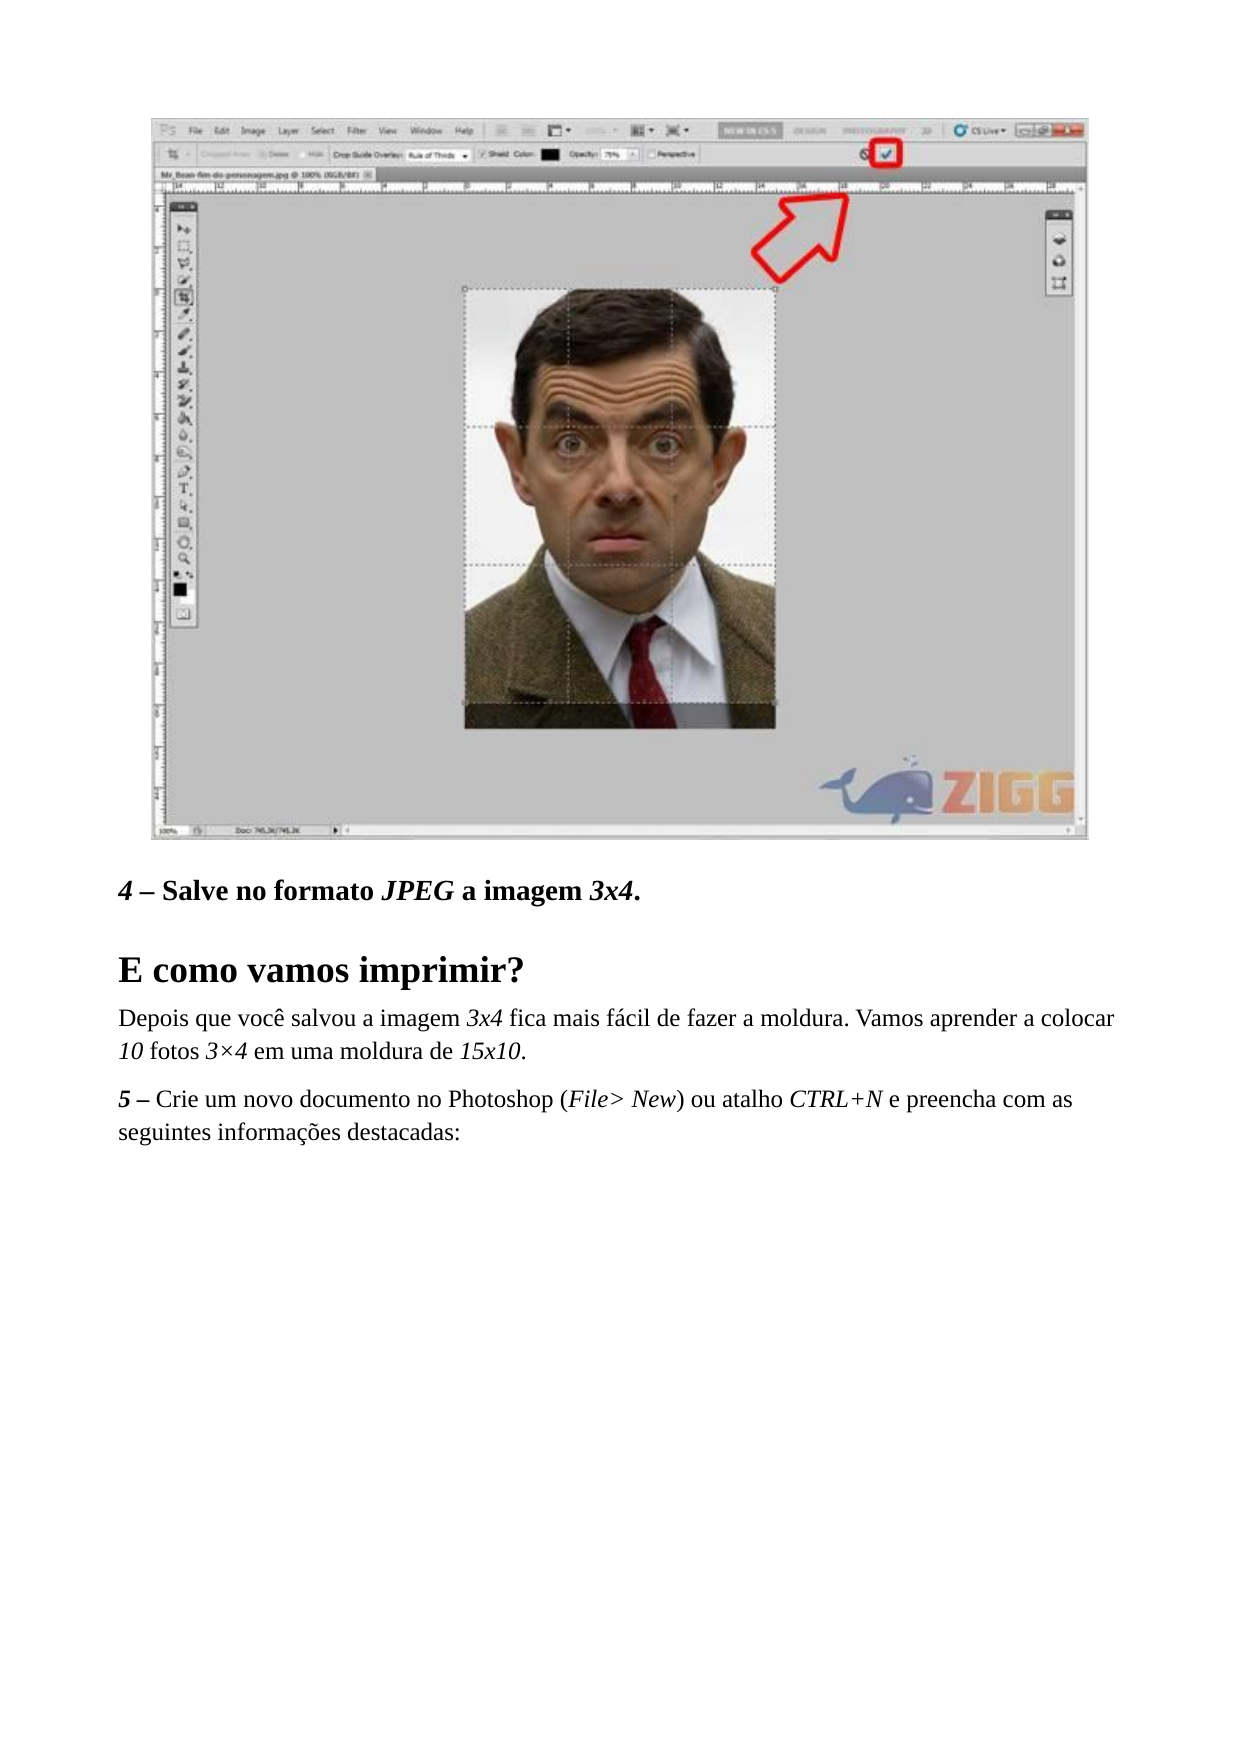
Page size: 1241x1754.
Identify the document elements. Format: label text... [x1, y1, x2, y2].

text 5 – Crie um novo documento no Photoshop (File> New) ou atalho CTRL+N e preencha com as seguintes informações destacadas: [118, 1084, 1122, 1146]
text Depois que você salvou a imagem 3x4 fica mais fácil de fazer a moldura. Vamos aprender a colocar 10 fotos 3×4 em uma moldura de 15x10. [118, 1003, 1122, 1065]
text 4 – Salve no formato JPEG a imagem 3x4. [118, 873, 1122, 907]
picture [151, 118, 1089, 840]
subtitle E como vamos imprimir? [118, 947, 1122, 991]
